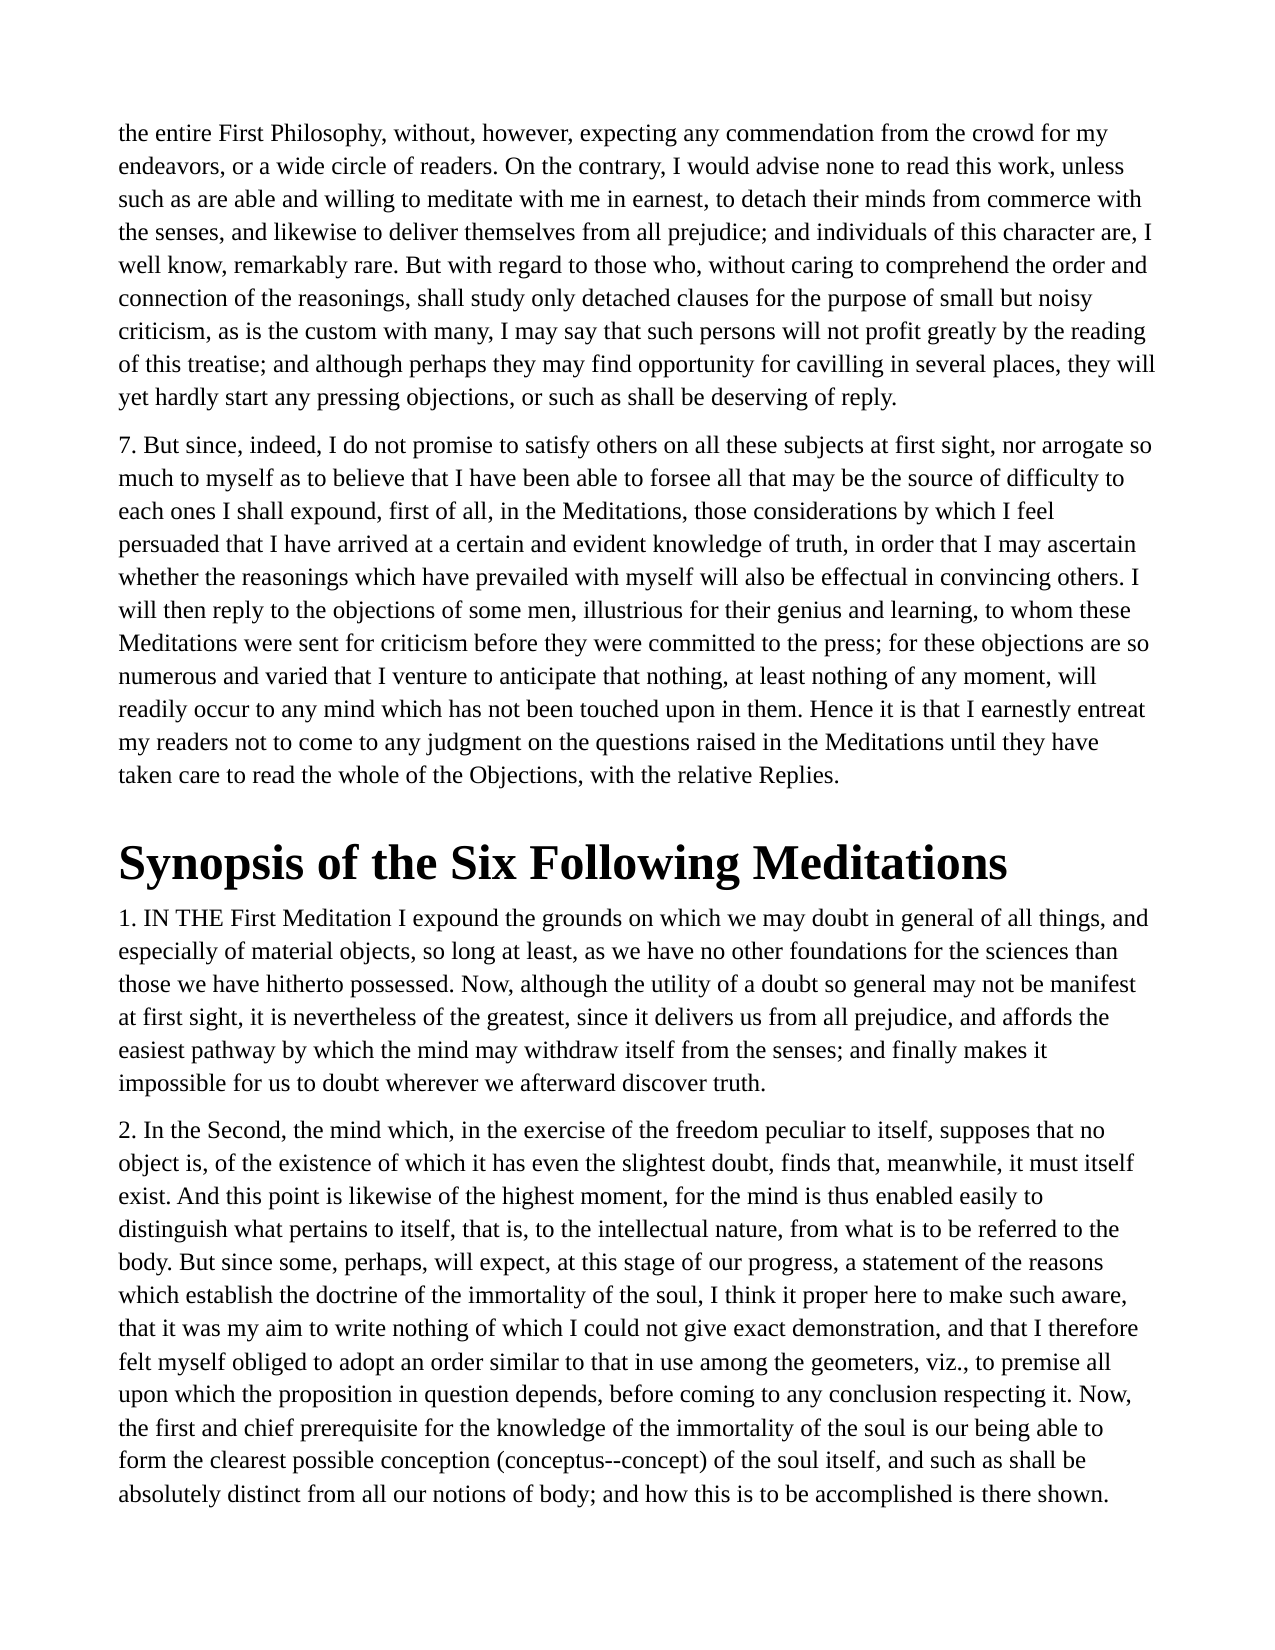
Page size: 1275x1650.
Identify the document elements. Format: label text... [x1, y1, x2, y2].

subtitle Synopsis of the Six Following Meditations [118, 833, 1157, 890]
text 7. But since, indeed, I do not promise to satisfy others on all these subjects at first sight, nor arrogate so much to myself as to believe that I have been able to forsee all that may be the source of difficulty to each ones I shall expound, first of all, in the Meditations, those considerations by which I feel persuaded that I have arrived at a certain and evident knowledge of truth, in order that I may ascertain whether the reasonings which have prevailed with myself will also be effectual in convincing others. I will then reply to the objections of some men, illustrious for their genius and learning, to whom these Meditations were sent for criticism before they were committed to the press; for these objections are so numerous and varied that I venture to anticipate that nothing, at least nothing of any moment, will readily occur to any mind which has not been touched upon in them. Hence it is that I earnestly entreat my readers not to come to any judgment on the questions raised in the Meditations until they have taken care to read the whole of the Objections, with the relative Replies. [118, 430, 1157, 789]
text 2. In the Second, the mind which, in the exercise of the freedom peculiar to itself, supposes that no object is, of the existence of which it has even the slightest doubt, finds that, meanwhile, it must itself exist. And this point is likewise of the highest moment, for the mind is thus enabled easily to distinguish what pertains to itself, that is, to the intellectual nature, from what is to be referred to the body. But since some, perhaps, will expect, at this stage of our progress, a statement of the reasons which establish the doctrine of the immortality of the soul, I think it proper here to make such aware, that it was my aim to write nothing of which I could not give exact demonstration, and that I therefore felt myself obliged to adopt an order similar to that in use among the geometers, viz., to premise all upon which the proposition in question depends, before coming to any conclusion respecting it. Now, the first and chief prerequisite for the knowledge of the immortality of the soul is our being able to form the clearest possible conception (conceptus--concept) of the soul itself, and such as shall be absolutely distinct from all our notions of body; and how this is to be accomplished is there shown. [118, 1115, 1157, 1507]
text 1. IN THE First Meditation I expound the grounds on which we may doubt in general of all things, and especially of material objects, so long at least, as we have no other foundations for the sciences than those we have hitherto possessed. Now, although the utility of a doubt so general may not be manifest at first sight, it is nevertheless of the greatest, since it delivers us from all prejudice, and affords the easiest pathway by which the mind may withdraw itself from the senses; and finally makes it impossible for us to doubt wherever we afterward discover truth. [118, 903, 1157, 1097]
text the entire First Philosophy, without, however, expecting any commendation from the crowd for my endeavors, or a wide circle of readers. On the contrary, I would advise none to read this work, unless such as are able and willing to meditate with me in earnest, to detach their minds from commerce with the senses, and likewise to deliver themselves from all prejudice; and individuals of this character are, I well know, remarkably rare. But with regard to those who, without caring to comprehend the order and connection of the reasonings, shall study only detached clauses for the purpose of small but noisy criticism, as is the custom with many, I may say that such persons will not profit greatly by the reading of this treatise; and although perhaps they may find opportunity for cavilling in several places, they will yet hardly start any pressing objections, or such as shall be deserving of reply. [118, 118, 1157, 411]
